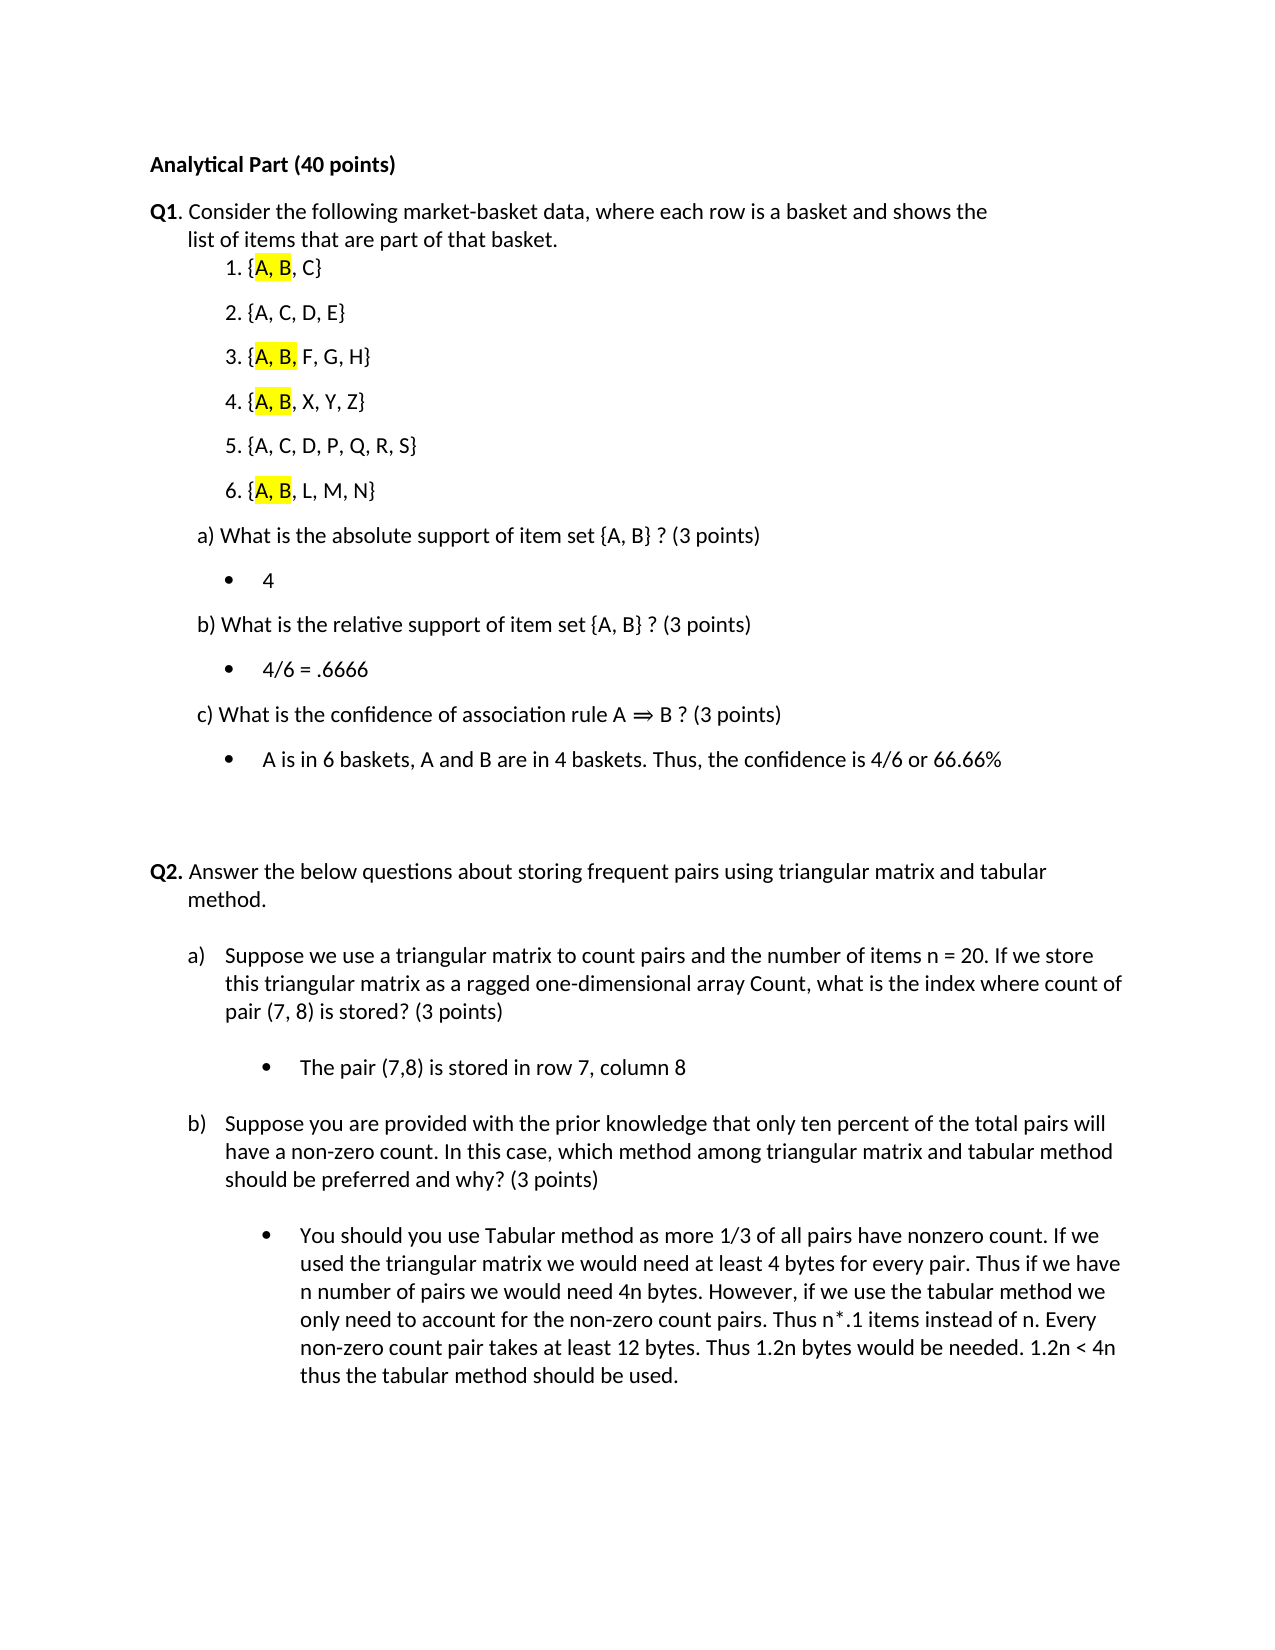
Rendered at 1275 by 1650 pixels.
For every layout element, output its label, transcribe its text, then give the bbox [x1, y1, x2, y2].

list Q2. Answer the below questions about storing frequent pairs using triangular matrix and tabular method. [150, 857, 1125, 913]
text 4. {A, B, X, Y, Z} [225, 387, 1125, 415]
text list of items that are part of that basket. [187, 225, 1125, 253]
list 4/6 = .6666 [225, 655, 1125, 683]
text 3. {A, B, F, G, H} [225, 342, 1125, 370]
text 6. {A, B, L, M, N} [225, 476, 1125, 504]
text b) What is the relative support of item set {A, B} ? (3 points) [197, 610, 1125, 638]
text 1. {A, B, C} [225, 253, 1125, 281]
list Suppose we use a triangular matrix to count pairs and the number of items n = 20. If we store this triangular matrix as a ragged one-dimensional array Count, what is the index where count of pair (7, 8) is stored? (3 points) [187, 941, 1125, 1025]
list A is in 6 baskets, A and B are in 4 baskets. Thus, the confidence is 4/6 or 66.66% [225, 745, 1125, 773]
text a) What is the absolute support of item set {A, B} ? (3 points) [187, 521, 1125, 549]
text 2. {A, C, D, E} [225, 298, 1125, 326]
list Suppose you are provided with the prior knowledge that only ten percent of the total pairs will have a non-zero count. In this case, which method among triangular matrix and tabular method should be preferred and why? (3 points) [187, 1109, 1125, 1193]
text Analytical Part (40 points) [150, 150, 1125, 178]
list You should you use Tabular method as more 1/3 of all pairs have nonzero count. If we used the triangular matrix we would need at least 4 bytes for every pair. Thus if we have n number of pairs we would need 4n bytes. However, if we use the tabular method we only need to account for the non-zero count pairs. Thus n*.1 items instead of n. Every non-zero count pair takes at least 12 bytes. Thus 1.2n bytes would be needed. 1.2n < 4n thus the tabular method should be used. [262, 1221, 1125, 1389]
text Q1. Consider the following market-basket data, where each row is a basket and shows the [150, 197, 1125, 225]
list 4 [225, 566, 1125, 594]
text c) What is the confidence of association rule A ⇒ B ? (3 points) [197, 700, 1125, 728]
list The pair (7,8) is stored in row 7, column 8 [262, 1053, 1125, 1081]
text 5. {A, C, D, P, Q, R, S} [225, 432, 1125, 460]
